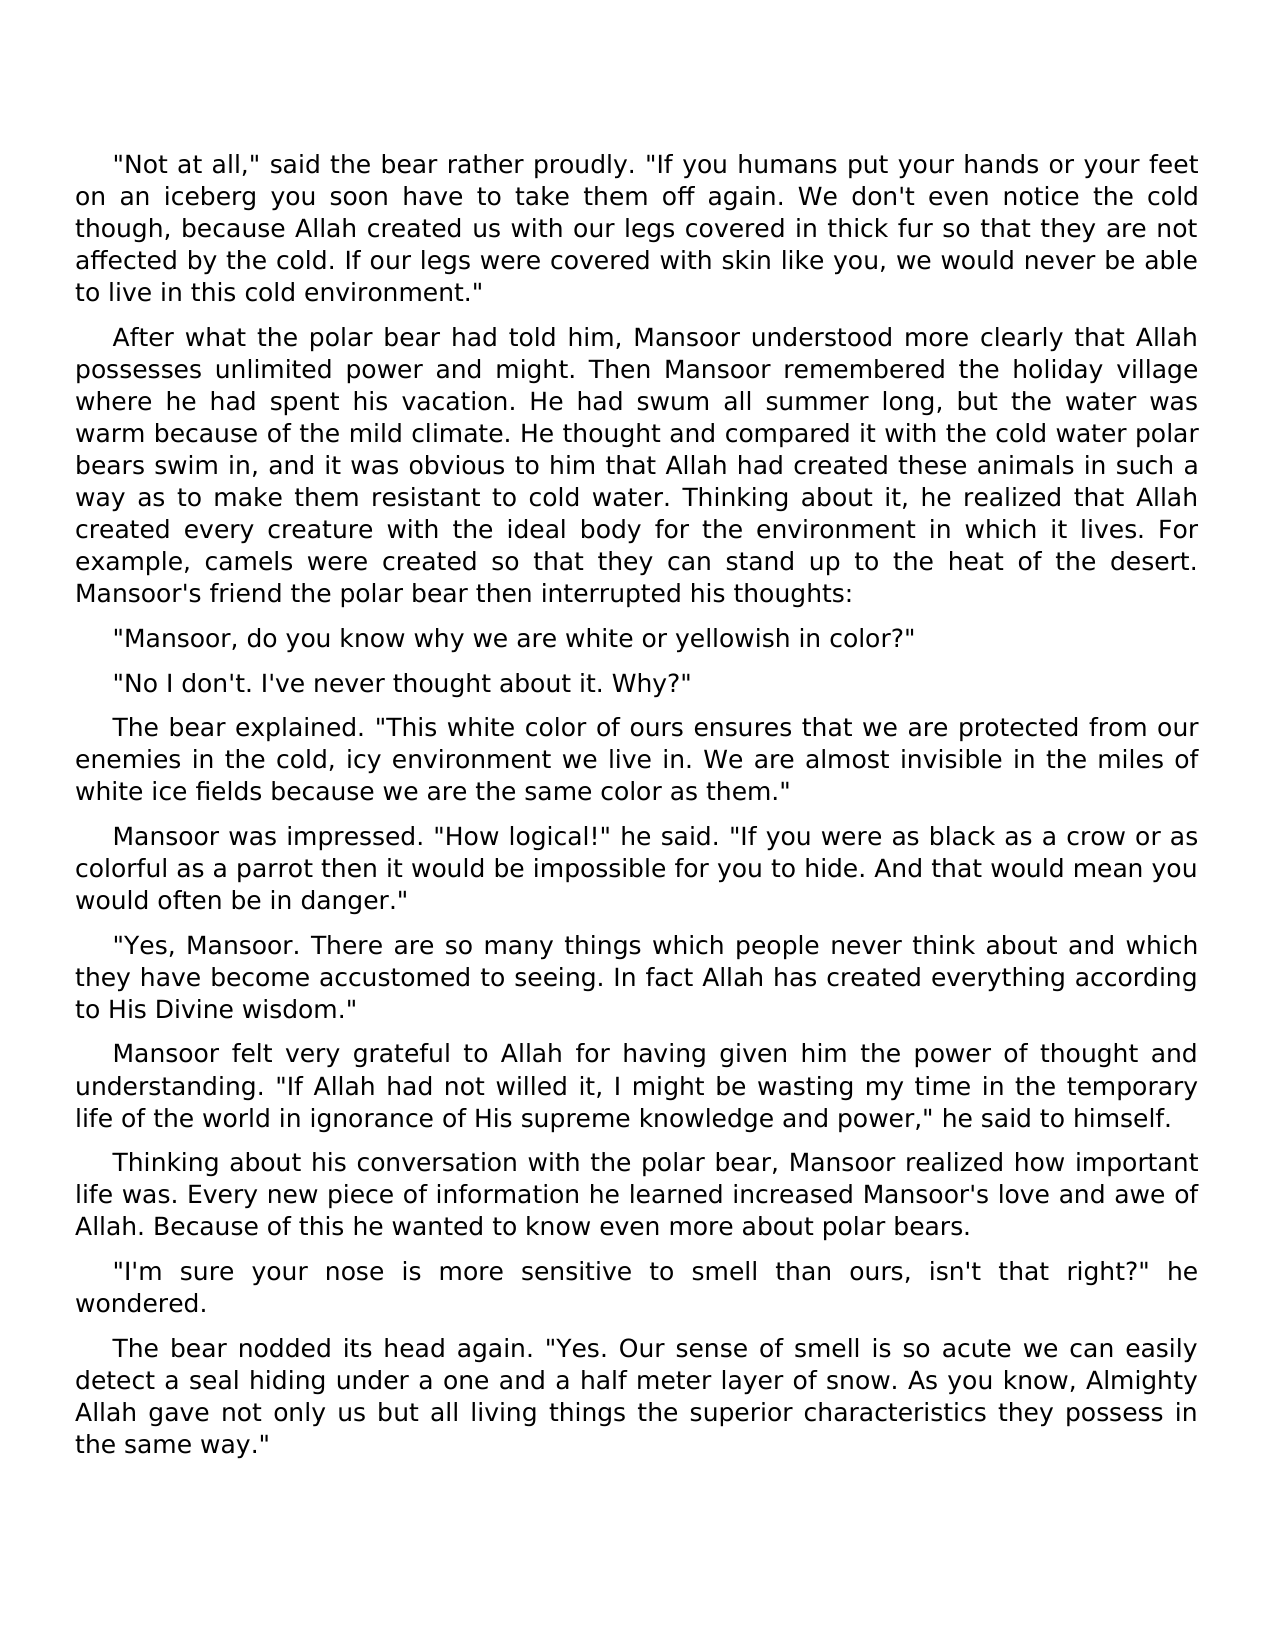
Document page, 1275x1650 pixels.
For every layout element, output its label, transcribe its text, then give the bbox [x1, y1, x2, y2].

text "No I don't. I've never thought about it. Why?" [75, 669, 1200, 698]
text "Yes, Mansoor. There are so many things which people never think about and which they have become accustomed to seeing. In fact Allah has created everything according to His Divine wisdom." [75, 931, 1200, 1024]
text The bear nodded its head again. "Yes. Our sense of smell is so acute we can easily detect a seal hiding under a one and a half meter layer of snow. As you know, Almighty Allah gave not only us but all living things the superior characteristics they possess in the same way." [75, 1334, 1200, 1459]
text Mansoor felt very grateful to Allah for having given him the power of thought and understanding. "If Allah had not willed it, I might be wasting my time in the temporary life of the world in ignorance of His supreme knowledge and power," he said to himself. [75, 1039, 1200, 1133]
text The bear explained. "This white color of ours ensures that we are protected from our enemies in the cold, icy environment we live in. We are almost invisible in the miles of white ice fields because we are the same color as them." [75, 713, 1200, 807]
text "Mansoor, do you know why we are white or yellowish in color?" [75, 624, 1200, 653]
text Thinking about his conversation with the polar bear, Mansoor realized how important life was. Every new piece of information he learned increased Mansoor's love and awe of Allah. Because of this he wanted to know even more about polar bears. [75, 1148, 1200, 1242]
text Mansoor was impressed. "How logical!" he said. "If you were as black as a crow or as colorful as a parrot then it would be impossible for you to hide. And that would mean you would often be in danger." [75, 822, 1200, 915]
text "I'm sure your nose is more sensitive to smell than ours, isn't that right?" he wondered. [75, 1257, 1200, 1318]
text After what the polar bear had told him, Mansoor understood more clearly that Allah possesses unlimited power and might. Then Mansoor remembered the holiday village where he had spent his vacation. He had swum all summer long, but the water was warm because of the mild climate. He thought and compared it with the cold water polar bears swim in, and it was obvious to him that Allah had created these animals in such a way as to make them resistant to cold water. Thinking about it, he realized that Allah created every creature with the ideal body for the environment in which it lives. For example, camels were created so that they can stand up to the heat of the desert. Mansoor's friend the polar bear then interrupted his thoughts: [75, 323, 1200, 609]
text "Not at all," said the bear rather proudly. "If you humans put your hands or your feet on an iceberg you soon have to take them off again. We don't even notice the cold though, because Allah created us with our legs covered in thick fur so that they are not affected by the cold. If our legs were covered with skin like you, we would never be able to live in this cold environment." [75, 150, 1200, 307]
